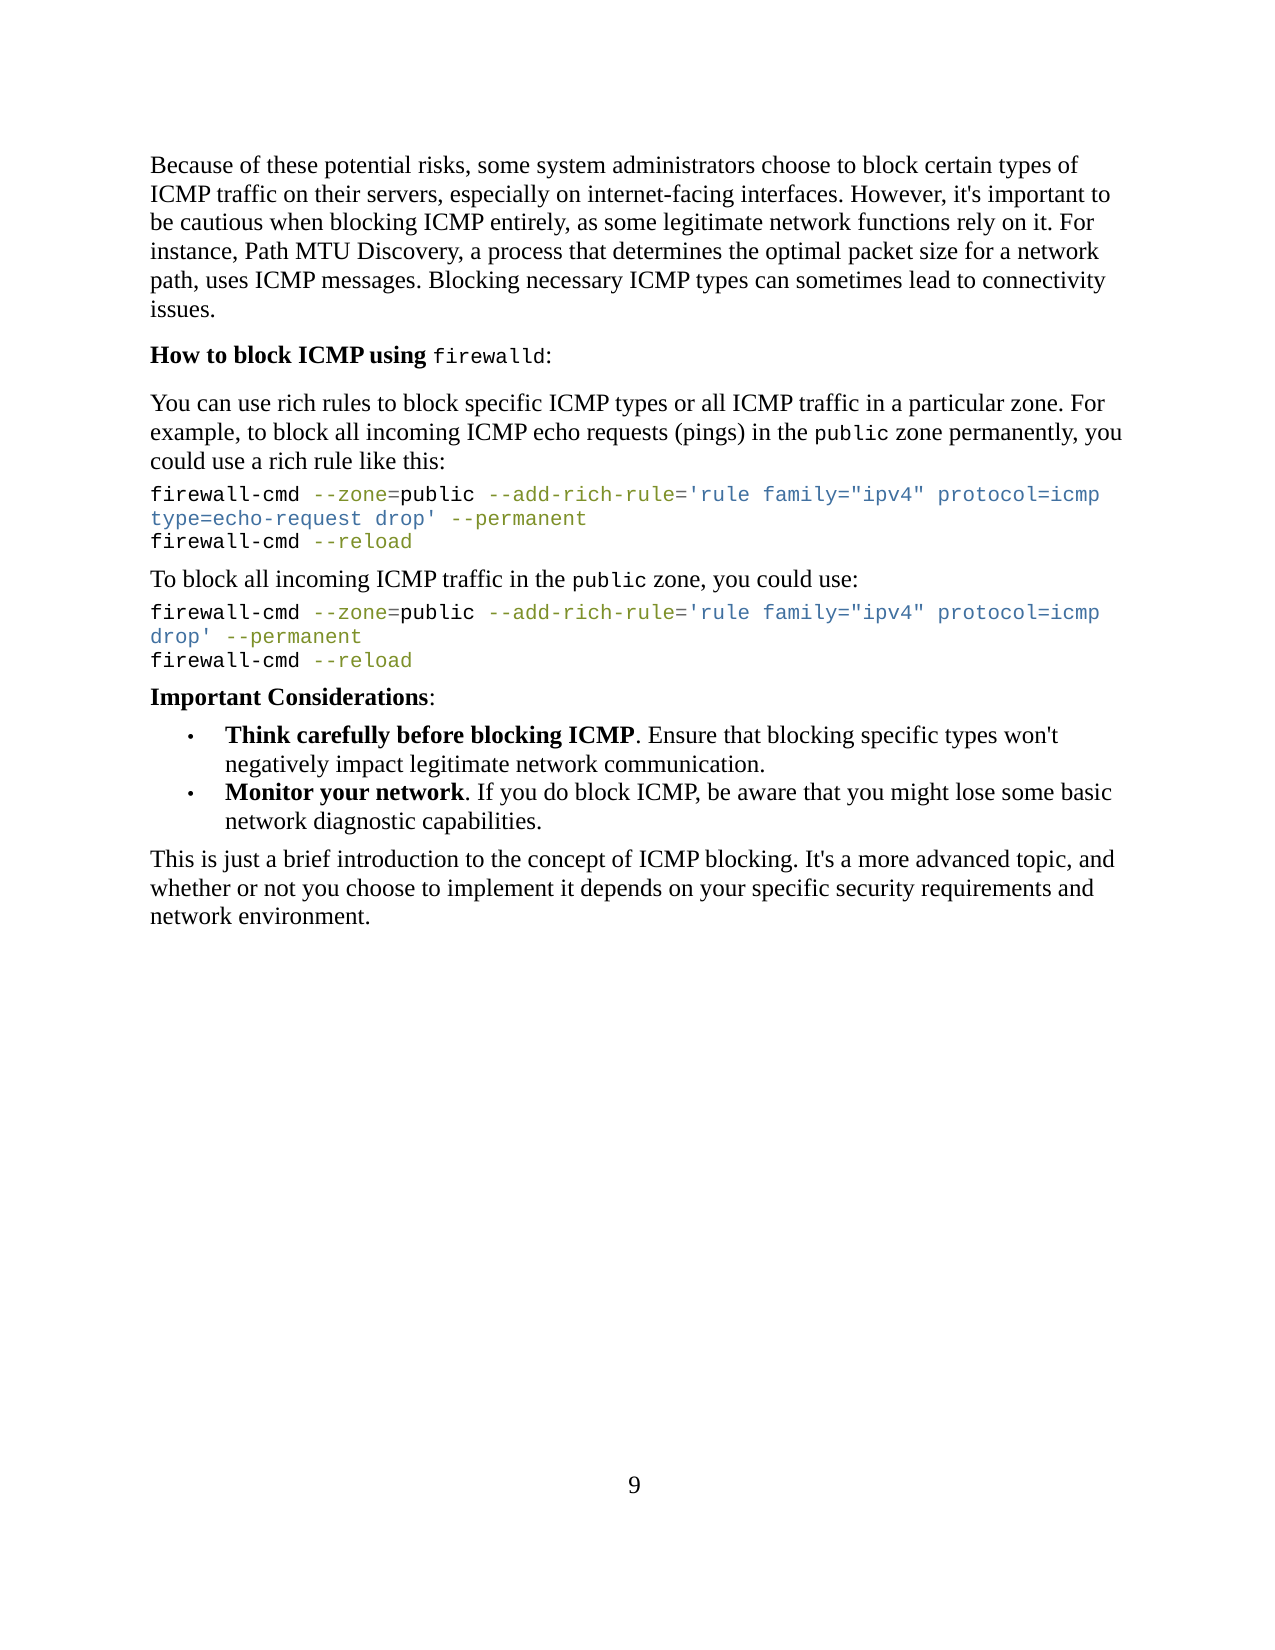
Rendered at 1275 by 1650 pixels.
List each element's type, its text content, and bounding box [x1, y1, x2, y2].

text firewall-cmd --reload [150, 531, 1125, 555]
text firewall-cmd --zone=public --add-rich-rule='rule family="ipv4" protocol=icmp drop' --permanent [150, 602, 1125, 650]
text This is just a brief introduction to the concept of ICMP blocking. It's a more advanced topic, and whether or not you choose to implement it depends on your specific security requirements and network environment. [150, 844, 1125, 930]
text How to block ICMP using firewalld: [150, 340, 1125, 370]
text Important Considerations: [150, 682, 1125, 711]
text Because of these potential risks, some system administrators choose to block certain types of ICMP traffic on their servers, especially on internet-facing interfaces. However, it's important to be cautious when blocking ICMP entirely, as some legitimate network functions rely on it. For instance, Path MTU Discovery, a process that determines the optimal packet size for a network path, uses ICMP messages. Blocking necessary ICMP types can sometimes lead to connectivity issues. [150, 150, 1125, 322]
text firewall-cmd --zone=public --add-rich-rule='rule family="ipv4" protocol=icmp type=echo-request drop' --permanent [150, 484, 1125, 531]
text firewall-cmd --reload [150, 650, 1125, 673]
text To block all incoming ICMP traffic in the public zone, you could use: [150, 564, 1125, 593]
text You can use rich rules to block specific ICMP types or all ICMP traffic in a particular zone. For example, to block all incoming ICMP echo requests (pings) in the public zone permanently, you could use a rich rule like this: [150, 388, 1125, 475]
list Think carefully before blocking ICMP. Ensure that blocking specific types won't negatively impact legitimate network communication. [187, 720, 1125, 777]
list Monitor your network. If you do block ICMP, be aware that you might lose some basic network diagnostic capabilities. [187, 777, 1125, 835]
